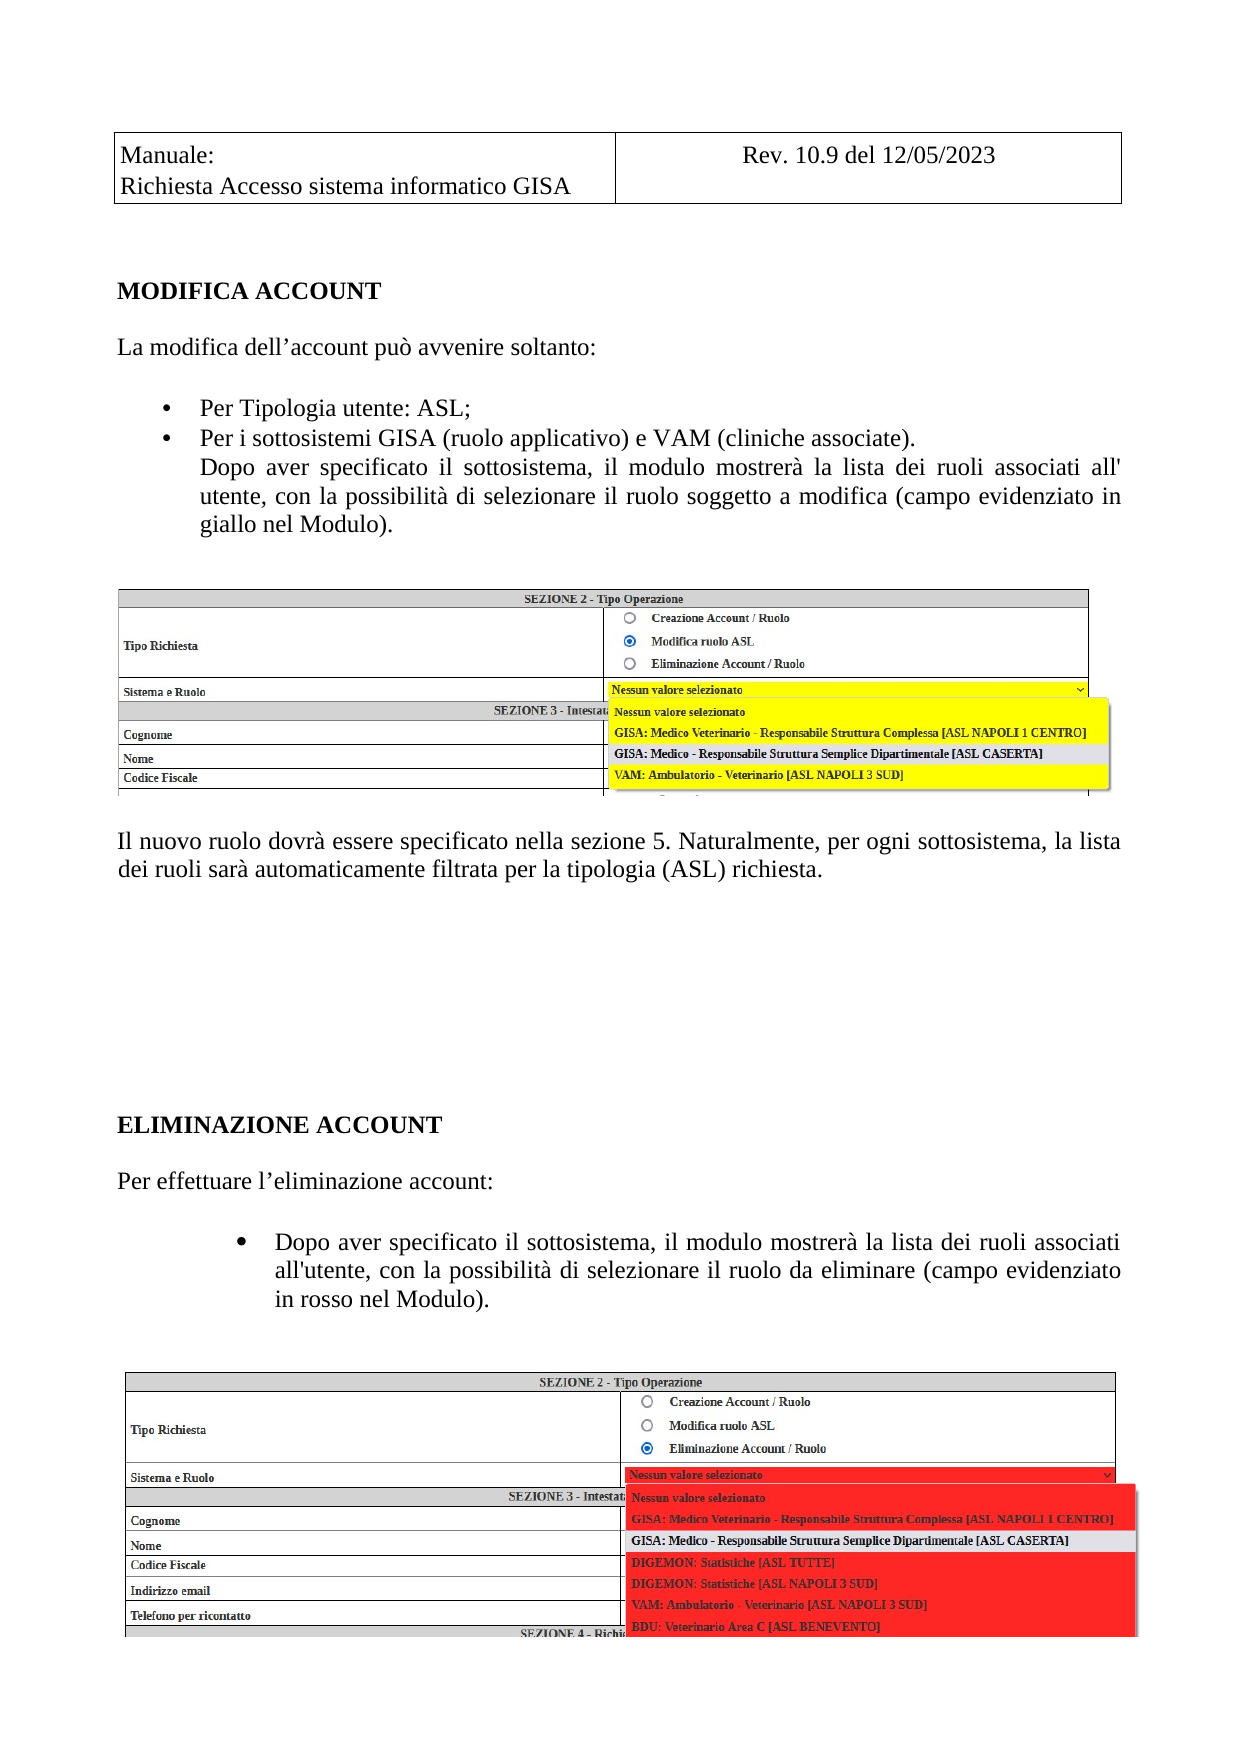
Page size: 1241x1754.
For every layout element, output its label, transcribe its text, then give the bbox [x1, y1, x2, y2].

picture [118, 589, 1118, 796]
text La modifica dell’account può avvenire soltanto: [117, 332, 1122, 361]
text Per effettuare l’eliminazione account: [117, 1166, 1122, 1195]
list Dopo aver specificato il sottosistema, il modulo mostrerà la lista dei ruoli associati all'utente, con la possibilità di selezionare il ruolo da eliminare (campo evidenziato in rosso nel Modulo). [237, 1227, 1122, 1313]
list Per i sottosistemi GISA (ruolo applicativo) e VAM (cliniche associate). [162, 423, 1122, 451]
text ELIMINAZIONE ACCOUNT [117, 1110, 1122, 1139]
picture [125, 1372, 1150, 1637]
text MODIFICA ACCOUNT [117, 276, 1122, 305]
text Il nuovo ruolo dovrà essere specificato nella sezione 5. Naturalmente, per ogni sottosistema, la lista dei ruoli sarà automaticamente filtrata per la tipologia (ASL) richiesta. [117, 826, 1122, 883]
text Dopo aver specificato il sottosistema, il modulo mostrerà la lista dei ruoli associati all' utente, con la possibilità di selezionare il ruolo soggetto a modifica (campo evidenziato in giallo nel Modulo). [199, 452, 1122, 538]
list Per Tipologia utente: ASL; [162, 393, 1122, 422]
